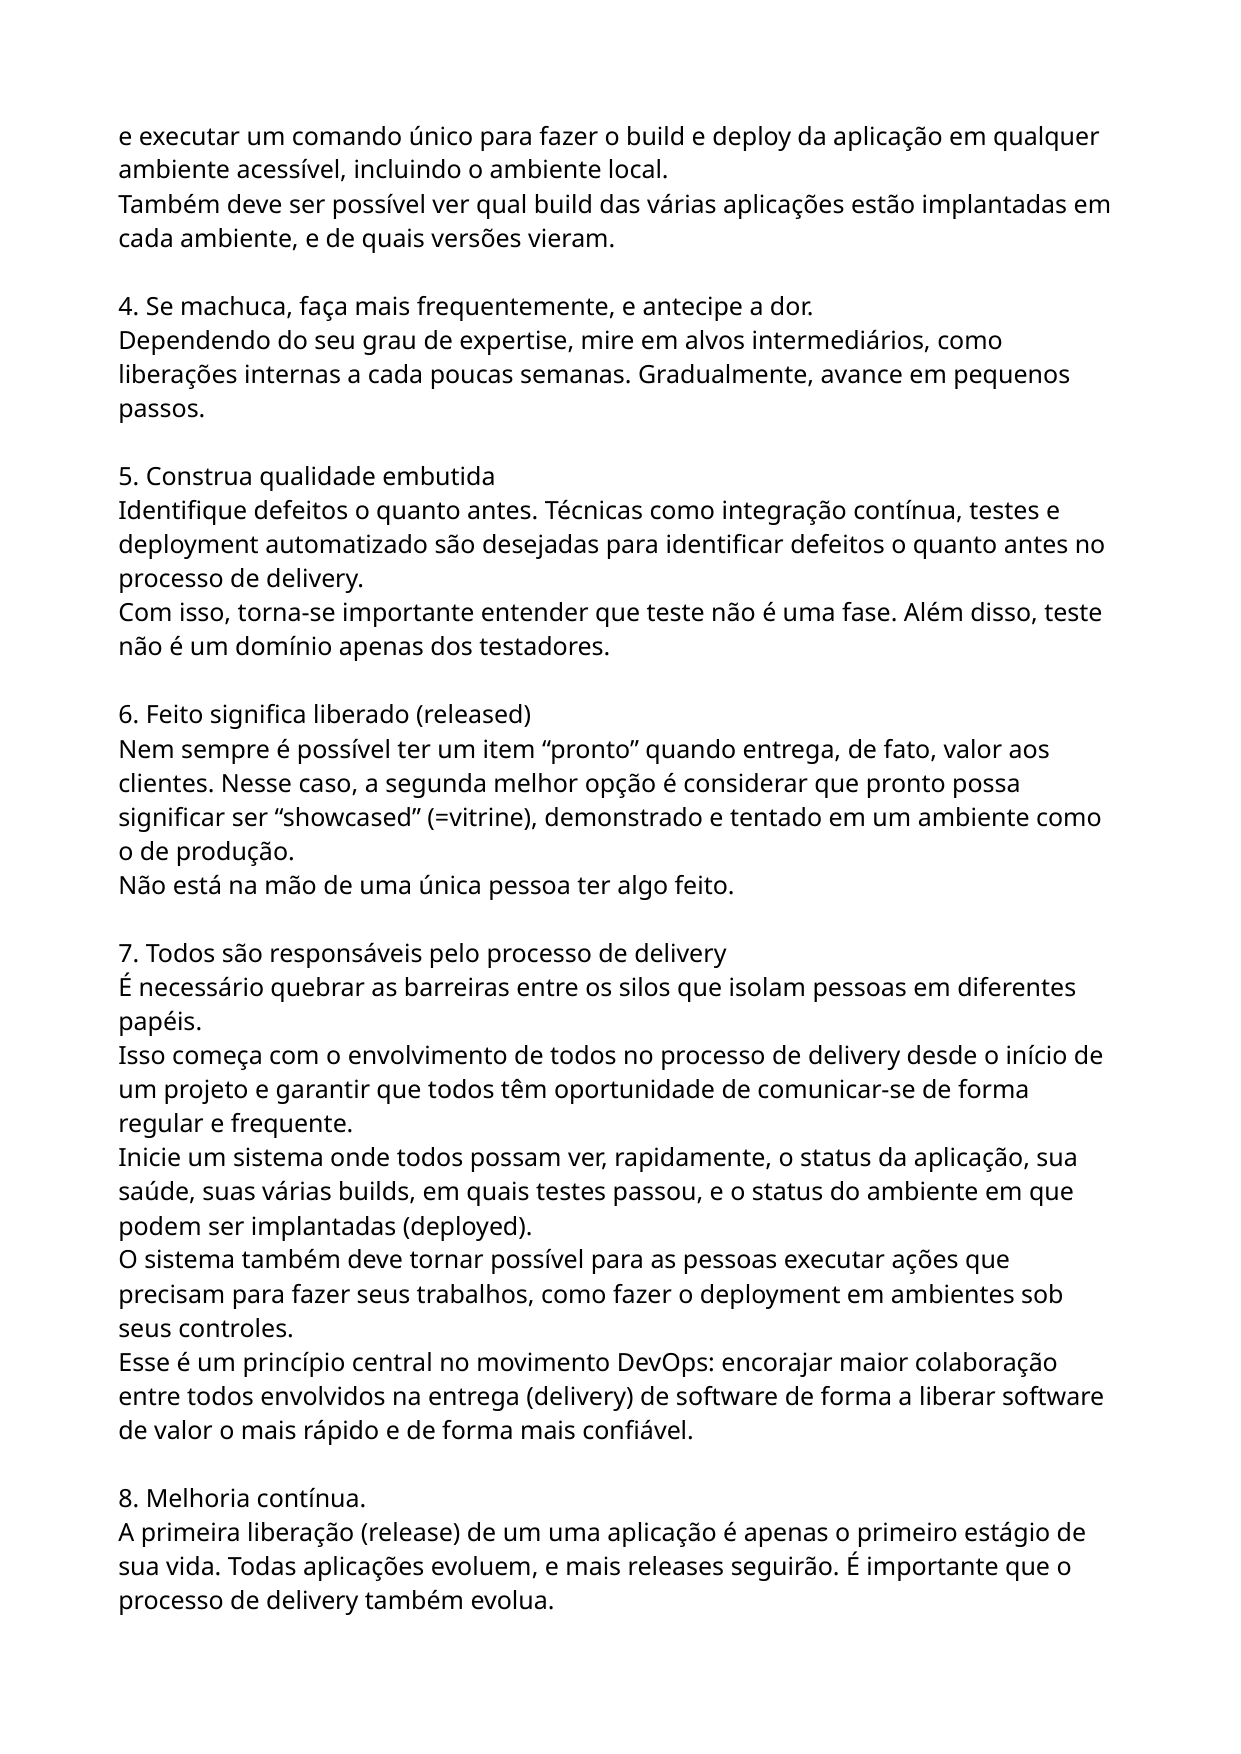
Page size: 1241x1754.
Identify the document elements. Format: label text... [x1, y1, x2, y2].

text Identifique defeitos o quanto antes. Técnicas como integração contínua, testes e deployment automatizado são desejadas para identificar defeitos o quanto antes no processo de delivery. [118, 493, 1122, 595]
text A primeira liberação (release) de um uma aplicação é apenas o primeiro estágio de sua vida. Todas aplicações evoluem, e mais releases seguirão. É importante que o processo de delivery também evolua. [118, 1515, 1122, 1617]
text O sistema também deve tornar possível para as pessoas executar ações que precisam para fazer seus trabalhos, como fazer o deployment em ambientes sob seus controles. [118, 1242, 1122, 1344]
text Nem sempre é possível ter um item “pronto” quando entrega, de fato, valor aos clientes. Nesse caso, a segunda melhor opção é considerar que pronto possa significar ser “showcased” (=vitrine), demonstrado e tentado em um ambiente como o de produção. [118, 731, 1122, 867]
text 5. Construa qualidade embutida [118, 459, 1122, 493]
text Inicie um sistema onde todos possam ver, rapidamente, o status da aplicação, sua saúde, suas várias builds, em quais testes passou, e o status do ambiente em que podem ser implantadas (deployed). [118, 1140, 1122, 1242]
text 6. Feito significa liberado (released) [118, 697, 1122, 731]
text 4. Se machuca, faça mais frequentemente, e antecipe a dor. [118, 288, 1122, 322]
text 7. Todos são responsáveis pelo processo de delivery [118, 936, 1122, 970]
text Com isso, torna-se importante entender que teste não é uma fase. Além disso, teste não é um domínio apenas dos testadores. [118, 595, 1122, 663]
text Dependendo do seu grau de expertise, mire em alvos intermediários, como liberações internas a cada poucas semanas. Gradualmente, avance em pequenos passos. [118, 322, 1122, 425]
text Não está na mão de uma única pessoa ter algo feito. [118, 867, 1122, 902]
text Também deve ser possível ver qual build das várias aplicações estão implantadas em cada ambiente, e de quais versões vieram. [118, 186, 1122, 254]
text Isso começa com o envolvimento de todos no processo de delivery desde o início de um projeto e garantir que todos têm oportunidade de comunicar-se de forma regular e frequente. [118, 1038, 1122, 1140]
text É necessário quebrar as barreiras entre os silos que isolam pessoas em diferentes papéis. [118, 970, 1122, 1038]
text e executar um comando único para fazer o build e deploy da aplicação em qualquer ambiente acessível, incluindo o ambiente local. [118, 118, 1122, 186]
text 8. Melhoria contínua. [118, 1481, 1122, 1515]
text Esse é um princípio central no movimento DevOps: encorajar maior colaboração entre todos envolvidos na entrega (delivery) de software de forma a liberar software de valor o mais rápido e de forma mais confiável. [118, 1344, 1122, 1447]
